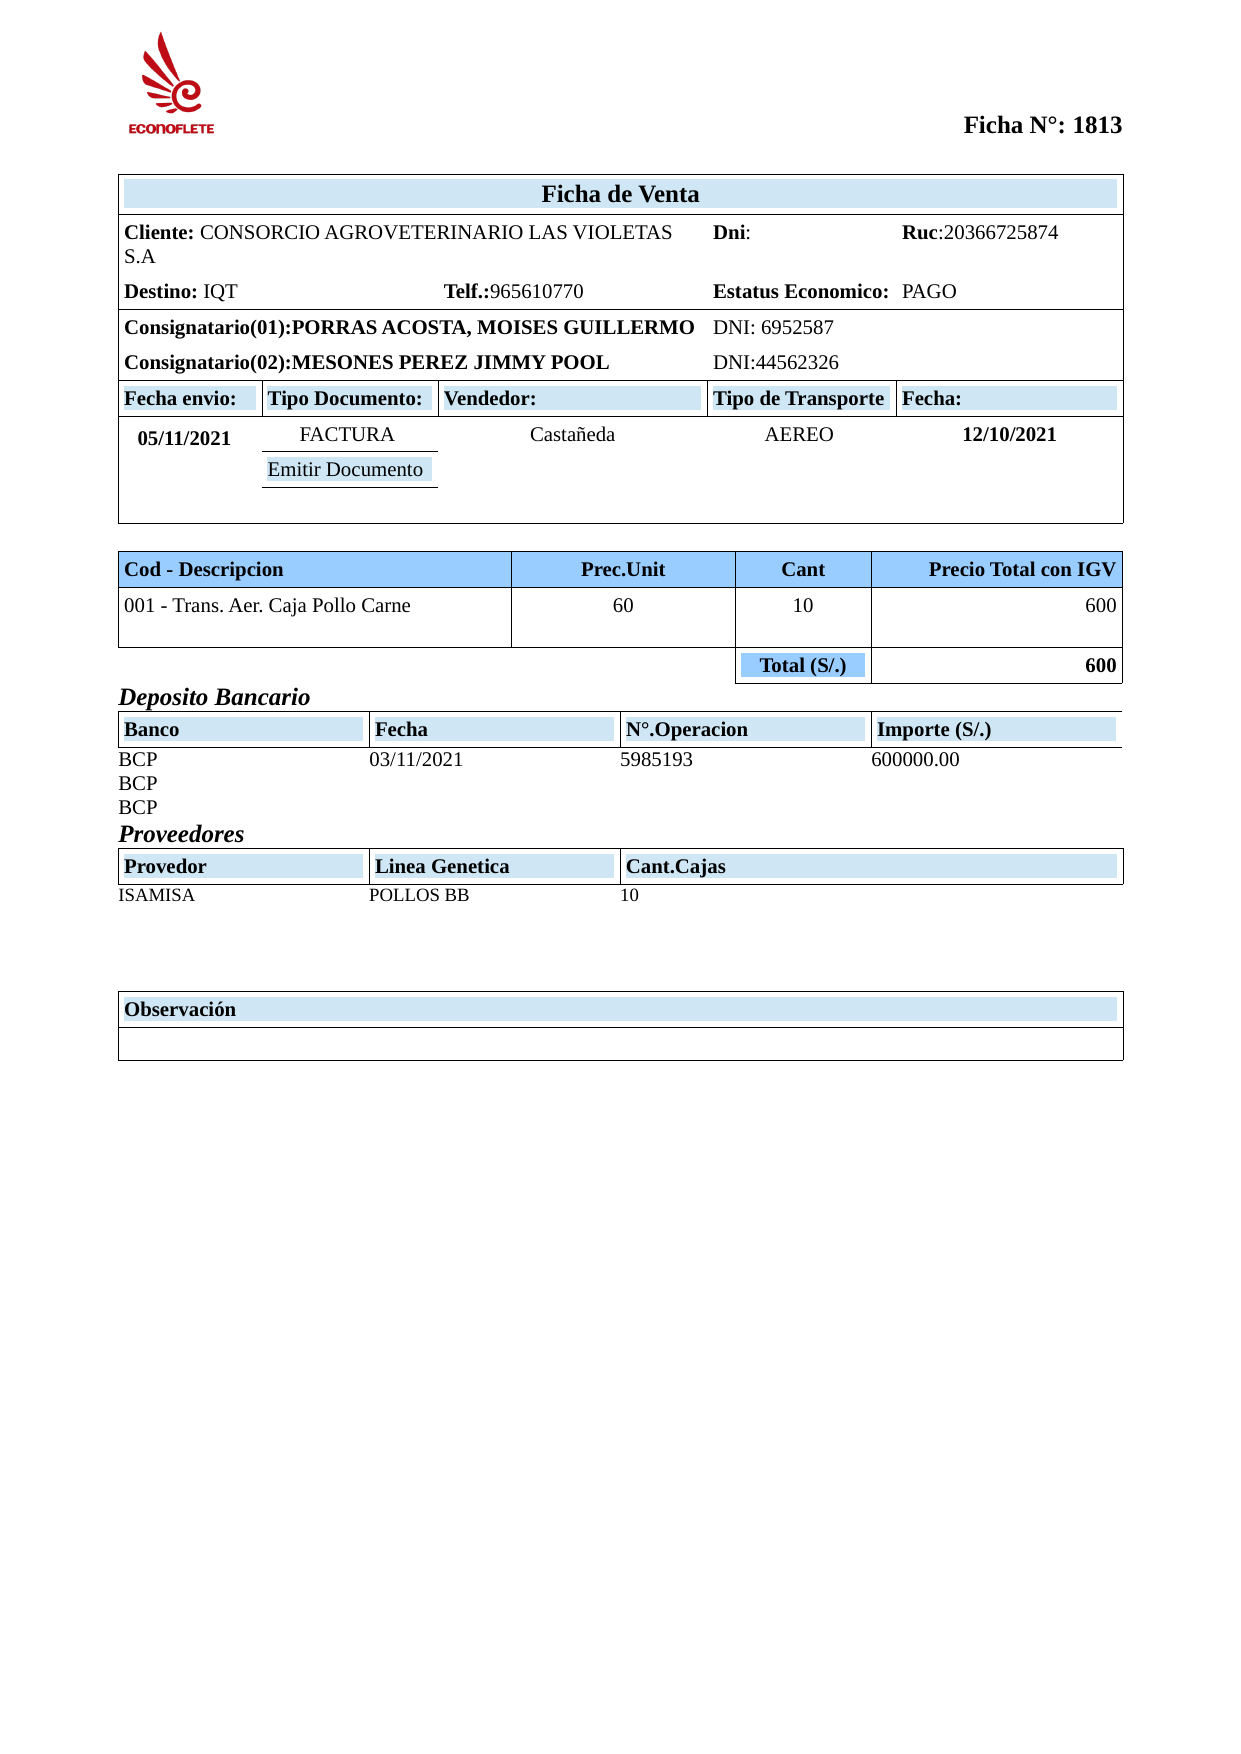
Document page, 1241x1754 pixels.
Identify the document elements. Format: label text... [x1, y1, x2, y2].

table_cell BCP [118, 771, 369, 795]
table_header Cant.Cajas [621, 849, 1123, 883]
table_header Banco [119, 712, 369, 747]
table_cell Castañeda [438, 417, 707, 523]
table_header N°.Operacion [621, 712, 871, 747]
table_cell [620, 948, 1123, 970]
table_cell 60 [512, 588, 735, 647]
table_cell 600 [872, 588, 1122, 647]
table_cell [369, 970, 620, 991]
table_header Linea Genetica [370, 849, 620, 883]
table_cell BCP [118, 748, 369, 771]
table_cell [369, 948, 620, 970]
table_cell Tipo Documento: [263, 381, 438, 416]
table_cell DNI:44562326 [707, 345, 1123, 380]
table_cell Tipo de Transporte [708, 381, 896, 416]
table_cell 600000.00 [871, 748, 1122, 771]
table_cell [620, 970, 1123, 991]
table_cell [118, 970, 369, 991]
table_cell [511, 648, 735, 682]
table_cell [620, 771, 871, 795]
table_cell Fecha: [897, 381, 1123, 416]
table_cell 5985193 [620, 748, 871, 771]
table_cell Ruc:20366725874 [896, 215, 1123, 273]
table_cell 03/11/2021 [369, 748, 620, 771]
table_cell Fecha envio: [119, 381, 262, 416]
table_cell 10 [736, 588, 871, 647]
table_header Importe (S/.) [872, 712, 1122, 747]
table_header Provedor [119, 849, 369, 883]
table_cell [369, 905, 620, 927]
table_cell BCP [118, 795, 369, 819]
table_header Fecha [370, 712, 620, 747]
table_cell [118, 948, 369, 970]
table_cell [369, 771, 620, 795]
table_cell [118, 905, 369, 927]
table_header Ficha de Venta [119, 175, 1123, 214]
table_header Cod - Descripcion [119, 552, 511, 587]
table_cell 10 [620, 885, 1123, 905]
table_cell ISAMISA [118, 885, 369, 905]
table_cell Destino: IQT [119, 274, 438, 309]
table_cell POLLOS BB [369, 885, 620, 905]
table_cell PAGO [896, 274, 1123, 309]
table_cell AEREO [707, 417, 896, 523]
text Proveedores [118, 819, 1122, 848]
table_header Observación [119, 992, 1123, 1027]
table_cell Emitir Documento [262, 452, 438, 487]
table_header Precio Total con IGV [872, 552, 1122, 587]
table_cell Consignatario(02):MESONES PEREZ JIMMY POOL [119, 345, 707, 380]
table_cell [262, 488, 438, 523]
picture [118, 31, 225, 134]
table_cell 12/10/2021 [896, 417, 1123, 523]
table_cell FACTURA [262, 417, 438, 451]
table_cell DNI: 6952587 [707, 310, 1123, 344]
table_cell Vendedor: [439, 381, 707, 416]
table_cell [620, 905, 1123, 927]
table_cell [620, 795, 871, 819]
table_cell 600 [872, 648, 1122, 682]
table_cell Dni: [707, 215, 896, 273]
table_header Cant [736, 552, 871, 587]
table_cell 05/11/2021 [119, 417, 262, 523]
table_cell 001 - Trans. Aer. Caja Pollo Carne [119, 588, 511, 647]
table_cell Telf.:965610770 [438, 274, 707, 309]
table_cell [118, 648, 511, 682]
table_cell [119, 1028, 1123, 1060]
table_cell Cliente: CONSORCIO AGROVETERINARIO LAS VIOLETAS S.A [119, 215, 707, 273]
table_cell Consignatario(01):PORRAS ACOSTA, MOISES GUILLERMO [119, 310, 707, 344]
table_cell Estatus Economico: [707, 274, 896, 309]
table_cell [871, 795, 1122, 819]
table_cell [369, 927, 620, 948]
table_cell [118, 927, 369, 948]
text Deposito Bancario [118, 682, 1122, 711]
table_cell Total (S/.) [736, 648, 871, 682]
table_cell [620, 927, 1123, 948]
table_cell [871, 771, 1122, 795]
table_cell [369, 795, 620, 819]
table_header Prec.Unit [512, 552, 735, 587]
